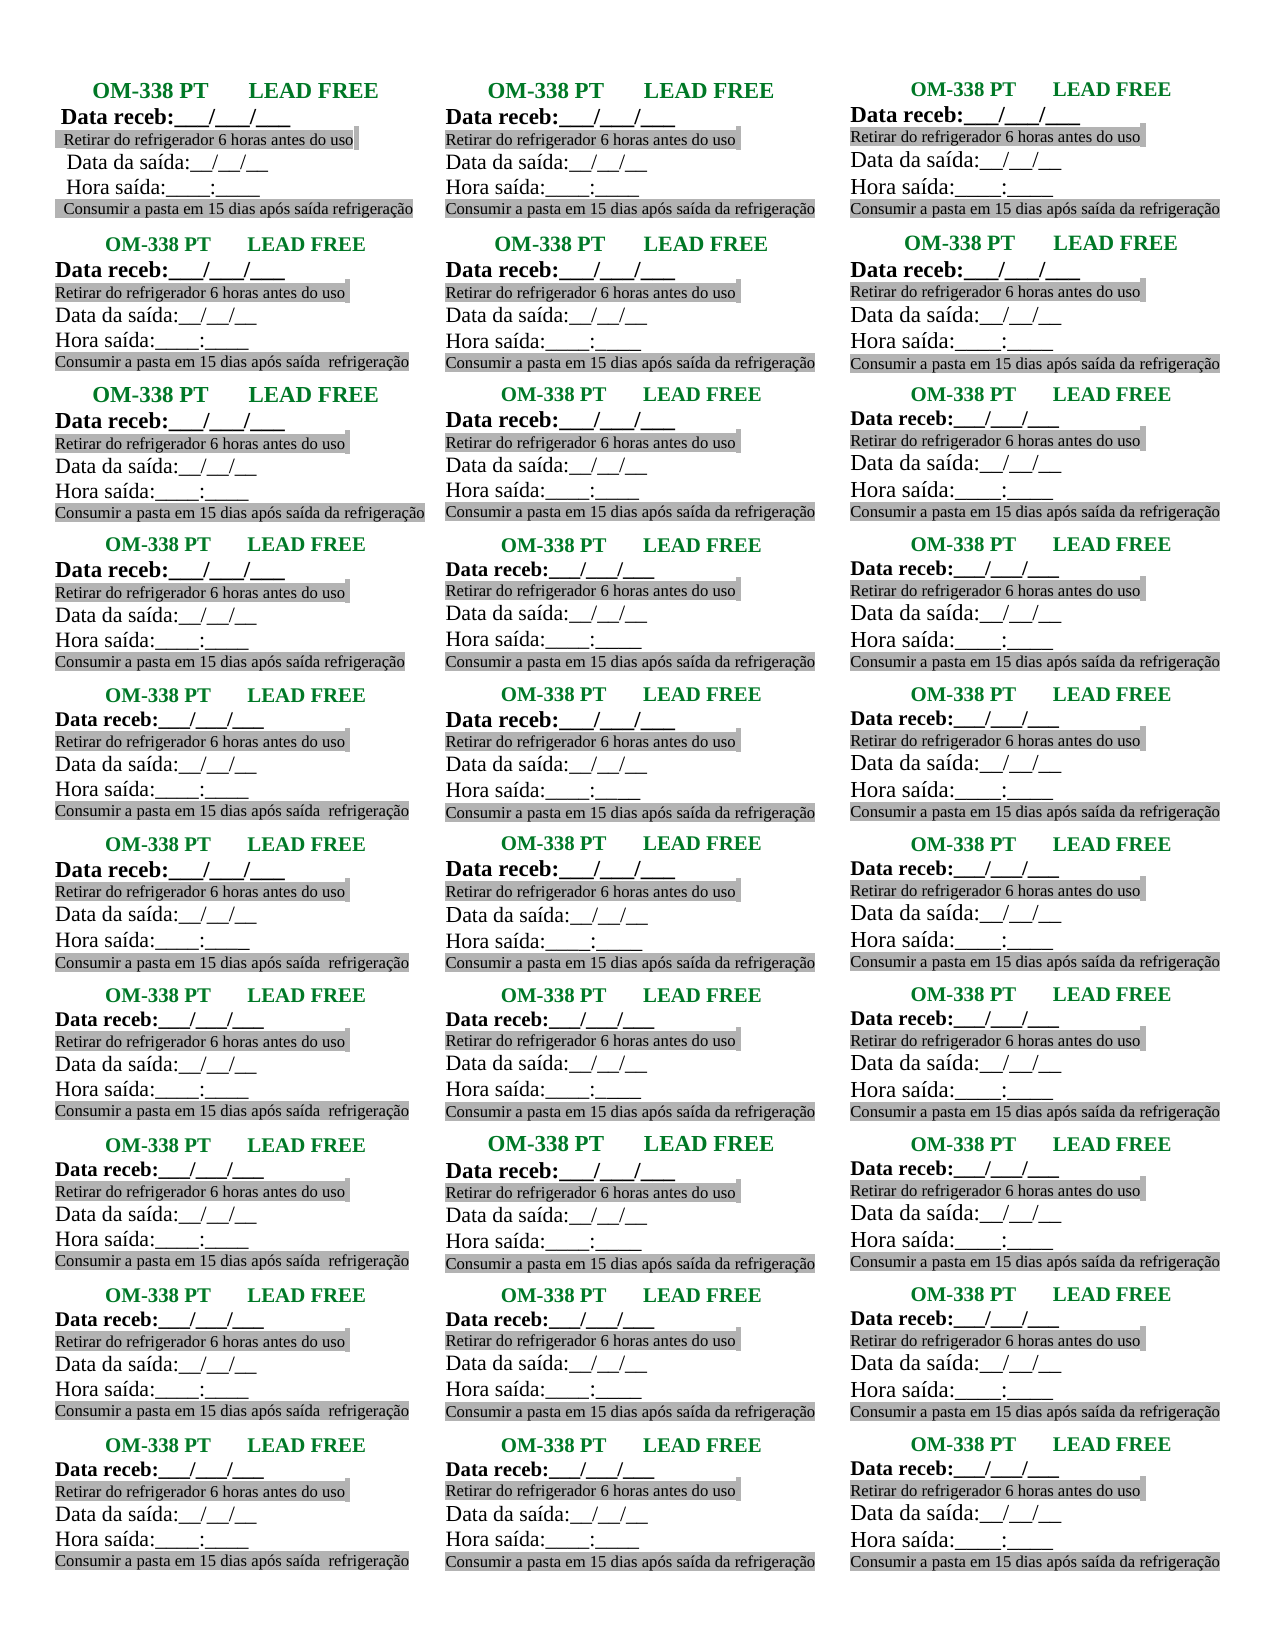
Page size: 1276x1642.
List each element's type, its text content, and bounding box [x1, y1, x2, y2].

table_cell [428, 1277, 444, 1427]
table_cell [428, 527, 444, 677]
table_cell OM-338 PT LEAD FREE Data receb:___/___/___ Retirar do refrigerador 6 horas antes do uso Data da saída:__/__/__ Hora saída:____:____ Consumir a pasta em 15 dias após saída da refrigeração [849, 1127, 1243, 1277]
table_cell [828, 227, 849, 377]
table_cell OM-338 PT LEAD FREE Data receb:___/___/___ Retirar do refrigerador 6 horas antes do uso Data da saída:__/__/__ Hora saída:____:____ Consumir a pasta em 15 dias após saída da refrigeração [444, 1127, 828, 1277]
table_cell OM-338 PT LEAD FREE Data receb:___/___/___ Retirar do refrigerador 6 horas antes do uso Data da saída:__/__/__ Hora saída:____:____ Consumir a pasta em 15 dias após saída refrigeração [54, 977, 427, 1127]
table_cell [828, 1277, 849, 1427]
table_cell [428, 1127, 444, 1277]
table_cell [828, 977, 849, 1127]
table_cell OM-338 PT LEAD FREE Data receb:___/___/___ Retirar do refrigerador 6 horas antes do uso Data da saída:__/__/__ Hora saída:____:____ Consumir a pasta em 15 dias após saída da refrigeração [444, 227, 828, 377]
table_cell OM-338 PT LEAD FREE Data receb:___/___/___ Retirar do refrigerador 6 horas antes do uso Data da saída:__/__/__ Hora saída:____:____ Consumir a pasta em 15 dias após saída refrigeração [54, 1427, 427, 1577]
table_cell [428, 377, 444, 527]
table_cell OM-338 PT LEAD FREE Data receb:___/___/___ Retirar do refrigerador 6 horas antes do uso Data da saída:__/__/__ Hora saída:____:____ Consumir a pasta em 15 dias após saída da refrigeração [849, 1427, 1243, 1577]
table_cell [828, 377, 849, 527]
table_cell [428, 977, 444, 1127]
table_cell OM-338 PT LEAD FREE Data receb:___/___/___ Retirar do refrigerador 6 horas antes do uso Data da saída:__/__/__ Hora saída:____:____ Consumir a pasta em 15 dias após saída refrigeração [54, 827, 427, 977]
table_cell [828, 1427, 849, 1577]
table_cell [828, 827, 849, 977]
table_cell [428, 827, 444, 977]
table_cell [828, 677, 849, 827]
table_cell OM-338 PT LEAD FREE Data receb:___/___/___ Retirar do refrigerador 6 horas antes do uso Data da saída:__/__/__ Hora saída:____:____ Consumir a pasta em 15 dias após saída da refrigeração [849, 977, 1243, 1127]
table_header OM-338 PT LEAD FREE Data receb:___/___/___ Retirar do refrigerador 6 horas antes do uso Data da saída:__/__/__ Hora saída:____:____ Consumir a pasta em 15 dias após saída refrigeração [54, 77, 427, 227]
table_header OM-338 PT LEAD FREE Data receb:___/___/___ Retirar do refrigerador 6 horas antes do uso Data da saída:__/__/__ Hora saída:____:____ Consumir a pasta em 15 dias após saída da refrigeração [444, 77, 828, 227]
table_header [428, 77, 444, 227]
table_cell OM-338 PT LEAD FREE Data receb:___/___/___ Retirar do refrigerador 6 horas antes do uso Data da saída:__/__/__ Hora saída:____:____ Consumir a pasta em 15 dias após saída refrigeração [54, 1127, 427, 1277]
table_cell OM-338 PT LEAD FREE Data receb:___/___/___ Retirar do refrigerador 6 horas antes do uso Data da saída:__/__/__ Hora saída:____:____ Consumir a pasta em 15 dias após saída da refrigeração [444, 1277, 828, 1427]
table_cell OM-338 PT LEAD FREE Data receb:___/___/___ Retirar do refrigerador 6 horas antes do uso Data da saída:__/__/__ Hora saída:____:____ Consumir a pasta em 15 dias após saída da refrigeração [849, 527, 1243, 677]
table_cell OM-338 PT LEAD FREE Data receb:___/___/___ Retirar do refrigerador 6 horas antes do uso Data da saída:__/__/__ Hora saída:____:____ Consumir a pasta em 15 dias após saída refrigeração [54, 227, 427, 377]
table_header OM-338 PT LEAD FREE Data receb:___/___/___ Retirar do refrigerador 6 horas antes do uso Data da saída:__/__/__ Hora saída:____:____ Consumir a pasta em 15 dias após saída da refrigeração [849, 77, 1243, 227]
table_cell OM-338 PT LEAD FREE Data receb:___/___/___ Retirar do refrigerador 6 horas antes do uso Data da saída:__/__/__ Hora saída:____:____ Consumir a pasta em 15 dias após saída da refrigeração [849, 1277, 1243, 1427]
table_cell OM-338 PT LEAD FREE Data receb:___/___/___ Retirar do refrigerador 6 horas antes do uso Data da saída:__/__/__ Hora saída:____:____ Consumir a pasta em 15 dias após saída da refrigeração [444, 1427, 828, 1577]
table_cell OM-338 PT LEAD FREE Data receb:___/___/___ Retirar do refrigerador 6 horas antes do uso Data da saída:__/__/__ Hora saída:____:____ Consumir a pasta em 15 dias após saída da refrigeração [444, 677, 828, 827]
table_cell OM-338 PT LEAD FREE Data receb:___/___/___ Retirar do refrigerador 6 horas antes do uso Data da saída:__/__/__ Hora saída:____:____ Consumir a pasta em 15 dias após saída da refrigeração [444, 827, 828, 977]
table_cell [428, 1427, 444, 1577]
table_cell [828, 1127, 849, 1277]
table_cell OM-338 PT LEAD FREE Data receb:___/___/___ Retirar do refrigerador 6 horas antes do uso Data da saída:__/__/__ Hora saída:____:____ Consumir a pasta em 15 dias após saída da refrigeração [444, 977, 828, 1127]
table_cell OM-338 PT LEAD FREE Data receb:___/___/___ Retirar do refrigerador 6 horas antes do uso Data da saída:__/__/__ Hora saída:____:____ Consumir a pasta em 15 dias após saída da refrigeração [849, 227, 1243, 377]
table_cell [828, 527, 849, 677]
table_cell OM-338 PT LEAD FREE Data receb:___/___/___ Retirar do refrigerador 6 horas antes do uso Data da saída:__/__/__ Hora saída:____:____ Consumir a pasta em 15 dias após saída da refrigeração [849, 377, 1243, 527]
table_cell OM-338 PT LEAD FREE Data receb:___/___/___ Retirar do refrigerador 6 horas antes do uso Data da saída:__/__/__ Hora saída:____:____ Consumir a pasta em 15 dias após saída refrigeração [54, 527, 427, 677]
table_cell OM-338 PT LEAD FREE Data receb:___/___/___ Retirar do refrigerador 6 horas antes do uso Data da saída:__/__/__ Hora saída:____:____ Consumir a pasta em 15 dias após saída da refrigeração [54, 377, 427, 527]
table_header [828, 77, 849, 227]
table_cell OM-338 PT LEAD FREE Data receb:___/___/___ Retirar do refrigerador 6 horas antes do uso Data da saída:__/__/__ Hora saída:____:____ Consumir a pasta em 15 dias após saída da refrigeração [444, 527, 828, 677]
table_cell OM-338 PT LEAD FREE Data receb:___/___/___ Retirar do refrigerador 6 horas antes do uso Data da saída:__/__/__ Hora saída:____:____ Consumir a pasta em 15 dias após saída refrigeração [54, 1277, 427, 1427]
table_cell OM-338 PT LEAD FREE Data receb:___/___/___ Retirar do refrigerador 6 horas antes do uso Data da saída:__/__/__ Hora saída:____:____ Consumir a pasta em 15 dias após saída da refrigeração [849, 827, 1243, 977]
table_cell OM-338 PT LEAD FREE Data receb:___/___/___ Retirar do refrigerador 6 horas antes do uso Data da saída:__/__/__ Hora saída:____:____ Consumir a pasta em 15 dias após saída da refrigeração [849, 677, 1243, 827]
table_cell OM-338 PT LEAD FREE Data receb:___/___/___ Retirar do refrigerador 6 horas antes do uso Data da saída:__/__/__ Hora saída:____:____ Consumir a pasta em 15 dias após saída refrigeração [54, 677, 427, 827]
table_cell [428, 227, 444, 377]
table_cell OM-338 PT LEAD FREE Data receb:___/___/___ Retirar do refrigerador 6 horas antes do uso Data da saída:__/__/__ Hora saída:____:____ Consumir a pasta em 15 dias após saída da refrigeração [444, 377, 828, 527]
table_cell [428, 677, 444, 827]
